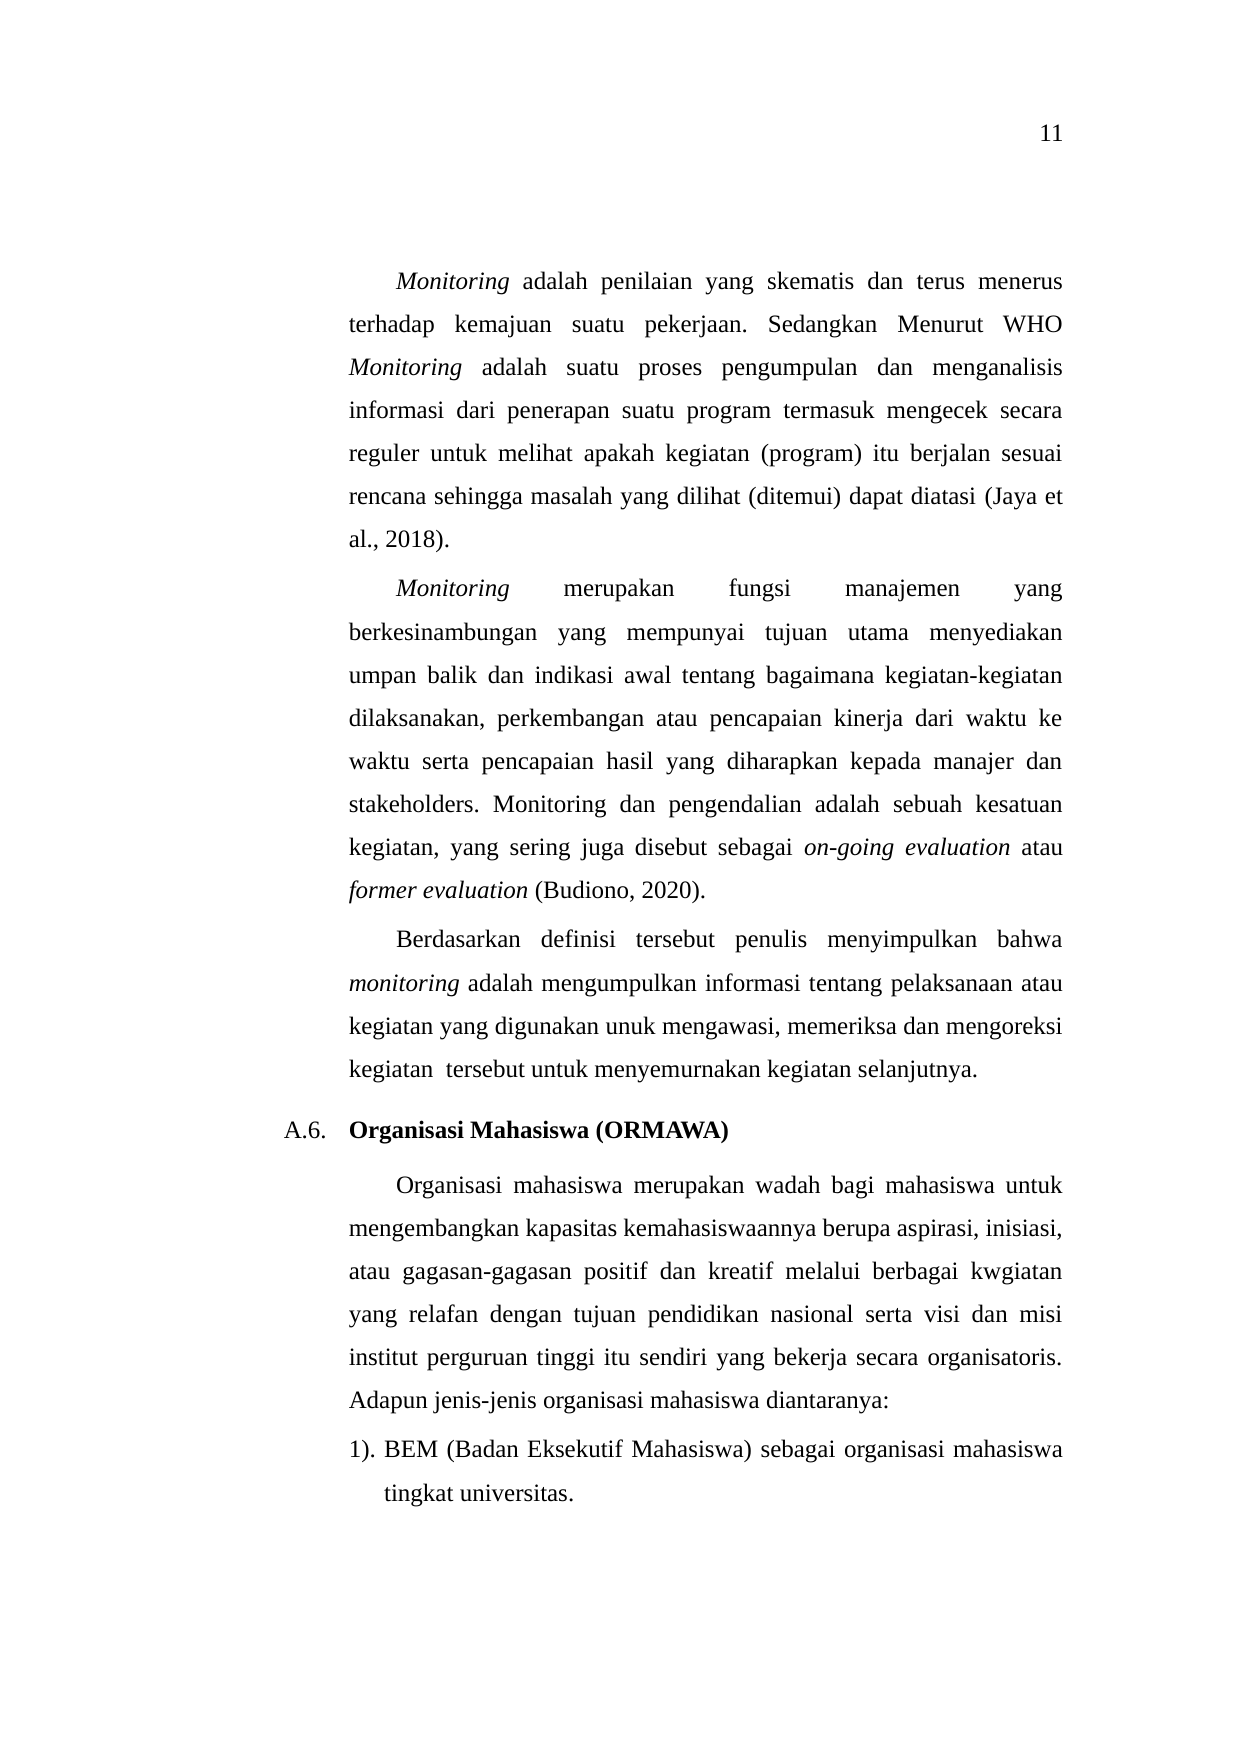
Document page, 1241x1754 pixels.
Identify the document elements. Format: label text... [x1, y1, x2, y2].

text ⁠Berdasarkan definisi tersebut penulis menyimpulkan bahwa monitoring adalah mengumpulkan informasi tentang pelaksanaan atau kegiatan yang digunakan unuk mengawasi, memeriksa dan mengoreksi kegiatan tersebut untuk menyemurnakan kegiatan selanjutnya. [348, 924, 1063, 1083]
list Organisasi Mahasiswa (ORMAWA) [266, 1115, 1063, 1143]
list BEM (Badan Eksekutif Mahasiswa) sebagai organisasi mahasiswa tingkat universitas. [348, 1434, 1063, 1506]
text Monitoring adalah penilaian yang skematis dan terus menerus terhadap kemajuan suatu pekerjaan. Sedangkan Menurut WHO Monitoring adalah suatu proses pengumpulan dan menganalisis informasi dari penerapan suatu program termasuk mengecek secara reguler untuk melihat apakah kegiatan (program) itu berjalan sesuai rencana sehingga masalah yang dilihat (ditemui) dapat diatasi (Jaya et al., 2018)⁠. [348, 266, 1063, 553]
text Organisasi mahasiswa merupakan wadah bagi mahasiswa untuk mengembangkan kapasitas kemahasiswaannya berupa aspirasi, inisiasi, atau gagasan-gagasan positif dan kreatif melalui berbagai kwgiatan yang relafan dengan tujuan pendidikan nasional serta visi dan misi institut perguruan tinggi itu sendiri yang bekerja secara organisatoris. Adapun jenis-jenis organisasi mahasiswa diantaranya: [348, 1170, 1063, 1414]
text Monitoring merupakan fungsi manajemen yang berkesinambungan yang mempunyai tujuan utama menyediakan umpan balik dan indikasi awal tentang bagaimana kegiatan-kegiatan dilaksanakan, perkembangan atau pencapaian kinerja dari waktu ke waktu serta pencapaian hasil yang diharapkan kepada manajer dan stakeholders. Monitoring dan pengendalian adalah sebuah kesatuan kegiatan, yang sering juga disebut sebagai on-going evaluation atau former evaluation (Budiono, 2020). [348, 573, 1063, 904]
